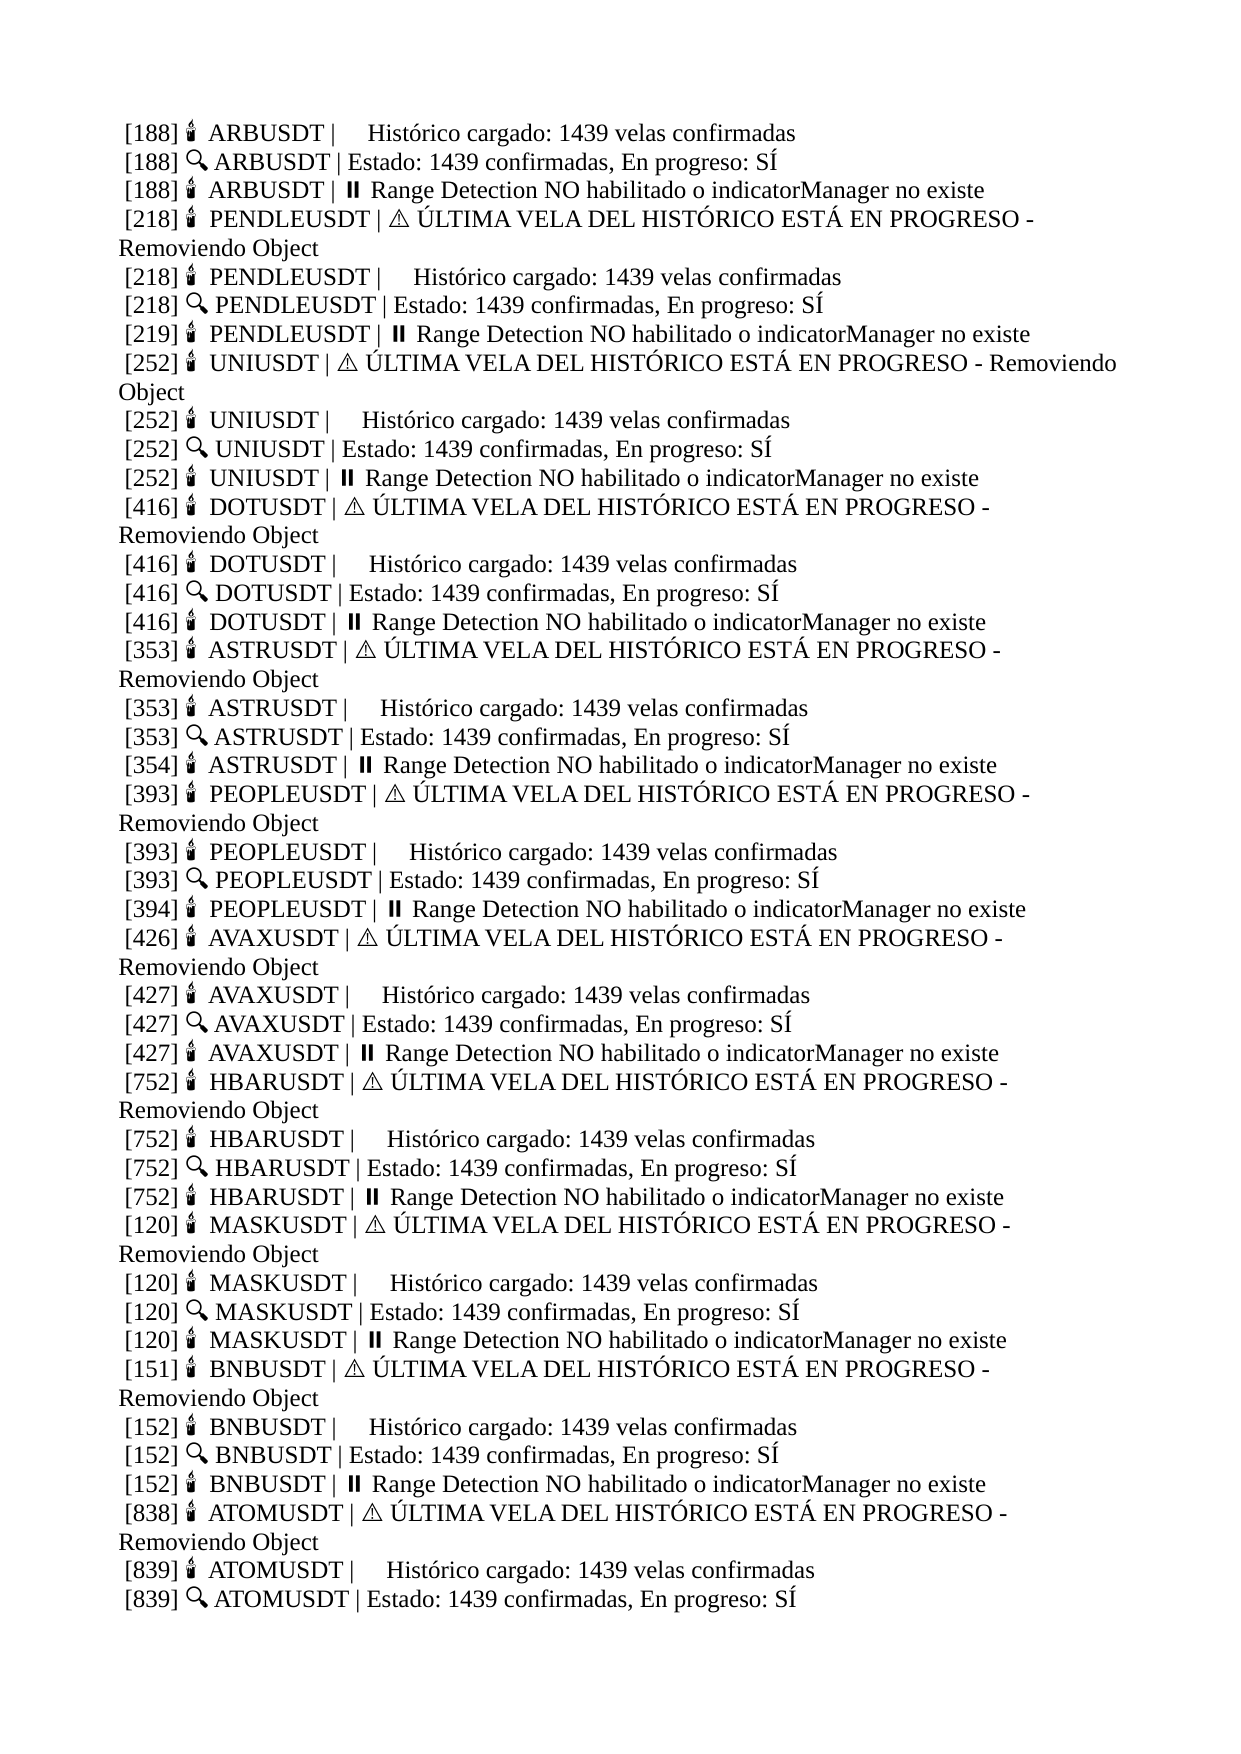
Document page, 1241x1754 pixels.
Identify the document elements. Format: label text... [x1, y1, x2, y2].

text [152] 🕯️ BNBUSDT | ⏸️ Range Detection NO habilitado o indicatorManager no existe [118, 1469, 1122, 1498]
text [752] 🔍 HBARUSDT | Estado: 1439 confirmadas, En progreso: SÍ [118, 1153, 1122, 1182]
text [120] 🔍 MASKUSDT | Estado: 1439 confirmadas, En progreso: SÍ [118, 1297, 1122, 1326]
text [838] 🕯️ ATOMUSDT | ⚠️ ÚLTIMA VELA DEL HISTÓRICO ESTÁ EN PROGRESO - Removiendo Object [118, 1498, 1122, 1556]
text [252] 🔍 UNIUSDT | Estado: 1439 confirmadas, En progreso: SÍ [118, 434, 1122, 463]
text [416] 🔍 DOTUSDT | Estado: 1439 confirmadas, En progreso: SÍ [118, 578, 1122, 607]
text [188] 🔍 ARBUSDT | Estado: 1439 confirmadas, En progreso: SÍ [118, 147, 1122, 176]
text [120] 🕯️ MASKUSDT | ⚠️ ÚLTIMA VELA DEL HISTÓRICO ESTÁ EN PROGRESO - Removiendo Object [118, 1211, 1122, 1268]
text [188] 🕯️ ARBUSDT | ⏸️ Range Detection NO habilitado o indicatorManager no existe [118, 176, 1122, 204]
text [752] 🕯️ HBARUSDT | ⚠️ ÚLTIMA VELA DEL HISTÓRICO ESTÁ EN PROGRESO - Removiendo Object [118, 1067, 1122, 1124]
text [416] 🕯️ DOTUSDT | ✅ Histórico cargado: 1439 velas confirmadas [118, 549, 1122, 578]
text [218] 🔍 PENDLEUSDT | Estado: 1439 confirmadas, En progreso: SÍ [118, 291, 1122, 319]
text [120] 🕯️ MASKUSDT | ⏸️ Range Detection NO habilitado o indicatorManager no existe [118, 1326, 1122, 1354]
text [152] 🔍 BNBUSDT | Estado: 1439 confirmadas, En progreso: SÍ [118, 1441, 1122, 1469]
text [752] 🕯️ HBARUSDT | ⏸️ Range Detection NO habilitado o indicatorManager no existe [118, 1182, 1122, 1211]
text [839] 🔍 ATOMUSDT | Estado: 1439 confirmadas, En progreso: SÍ [118, 1584, 1122, 1613]
text [839] 🕯️ ATOMUSDT | ✅ Histórico cargado: 1439 velas confirmadas [118, 1556, 1122, 1584]
text [416] 🕯️ DOTUSDT | ⏸️ Range Detection NO habilitado o indicatorManager no existe [118, 607, 1122, 636]
text [252] 🕯️ UNIUSDT | ⚠️ ÚLTIMA VELA DEL HISTÓRICO ESTÁ EN PROGRESO - Removiendo Object [118, 348, 1122, 406]
text [252] 🕯️ UNIUSDT | ✅ Histórico cargado: 1439 velas confirmadas [118, 406, 1122, 434]
text [426] 🕯️ AVAXUSDT | ⚠️ ÚLTIMA VELA DEL HISTÓRICO ESTÁ EN PROGRESO - Removiendo Object [118, 923, 1122, 981]
text [218] 🕯️ PENDLEUSDT | ⚠️ ÚLTIMA VELA DEL HISTÓRICO ESTÁ EN PROGRESO - Removiendo Object [118, 204, 1122, 262]
text [151] 🕯️ BNBUSDT | ⚠️ ÚLTIMA VELA DEL HISTÓRICO ESTÁ EN PROGRESO - Removiendo Object [118, 1354, 1122, 1412]
text [394] 🕯️ PEOPLEUSDT | ⏸️ Range Detection NO habilitado o indicatorManager no existe [118, 894, 1122, 923]
text [752] 🕯️ HBARUSDT | ✅ Histórico cargado: 1439 velas confirmadas [118, 1124, 1122, 1153]
text [393] 🕯️ PEOPLEUSDT | ⚠️ ÚLTIMA VELA DEL HISTÓRICO ESTÁ EN PROGRESO - Removiendo Object [118, 779, 1122, 837]
text [353] 🕯️ ASTRUSDT | ⚠️ ÚLTIMA VELA DEL HISTÓRICO ESTÁ EN PROGRESO - Removiendo Object [118, 636, 1122, 693]
text [427] 🕯️ AVAXUSDT | ⏸️ Range Detection NO habilitado o indicatorManager no existe [118, 1038, 1122, 1067]
text [427] 🔍 AVAXUSDT | Estado: 1439 confirmadas, En progreso: SÍ [118, 1009, 1122, 1038]
text [393] 🕯️ PEOPLEUSDT | ✅ Histórico cargado: 1439 velas confirmadas [118, 837, 1122, 866]
text [252] 🕯️ UNIUSDT | ⏸️ Range Detection NO habilitado o indicatorManager no existe [118, 463, 1122, 492]
text [188] 🕯️ ARBUSDT | ✅ Histórico cargado: 1439 velas confirmadas [118, 118, 1122, 147]
text [427] 🕯️ AVAXUSDT | ✅ Histórico cargado: 1439 velas confirmadas [118, 981, 1122, 1009]
text [416] 🕯️ DOTUSDT | ⚠️ ÚLTIMA VELA DEL HISTÓRICO ESTÁ EN PROGRESO - Removiendo Object [118, 492, 1122, 549]
text [218] 🕯️ PENDLEUSDT | ✅ Histórico cargado: 1439 velas confirmadas [118, 262, 1122, 291]
text [354] 🕯️ ASTRUSDT | ⏸️ Range Detection NO habilitado o indicatorManager no existe [118, 751, 1122, 779]
text [219] 🕯️ PENDLEUSDT | ⏸️ Range Detection NO habilitado o indicatorManager no existe [118, 319, 1122, 348]
text [353] 🕯️ ASTRUSDT | ✅ Histórico cargado: 1439 velas confirmadas [118, 693, 1122, 722]
text [393] 🔍 PEOPLEUSDT | Estado: 1439 confirmadas, En progreso: SÍ [118, 866, 1122, 894]
text [152] 🕯️ BNBUSDT | ✅ Histórico cargado: 1439 velas confirmadas [118, 1412, 1122, 1441]
text [353] 🔍 ASTRUSDT | Estado: 1439 confirmadas, En progreso: SÍ [118, 722, 1122, 751]
text [120] 🕯️ MASKUSDT | ✅ Histórico cargado: 1439 velas confirmadas [118, 1268, 1122, 1297]
